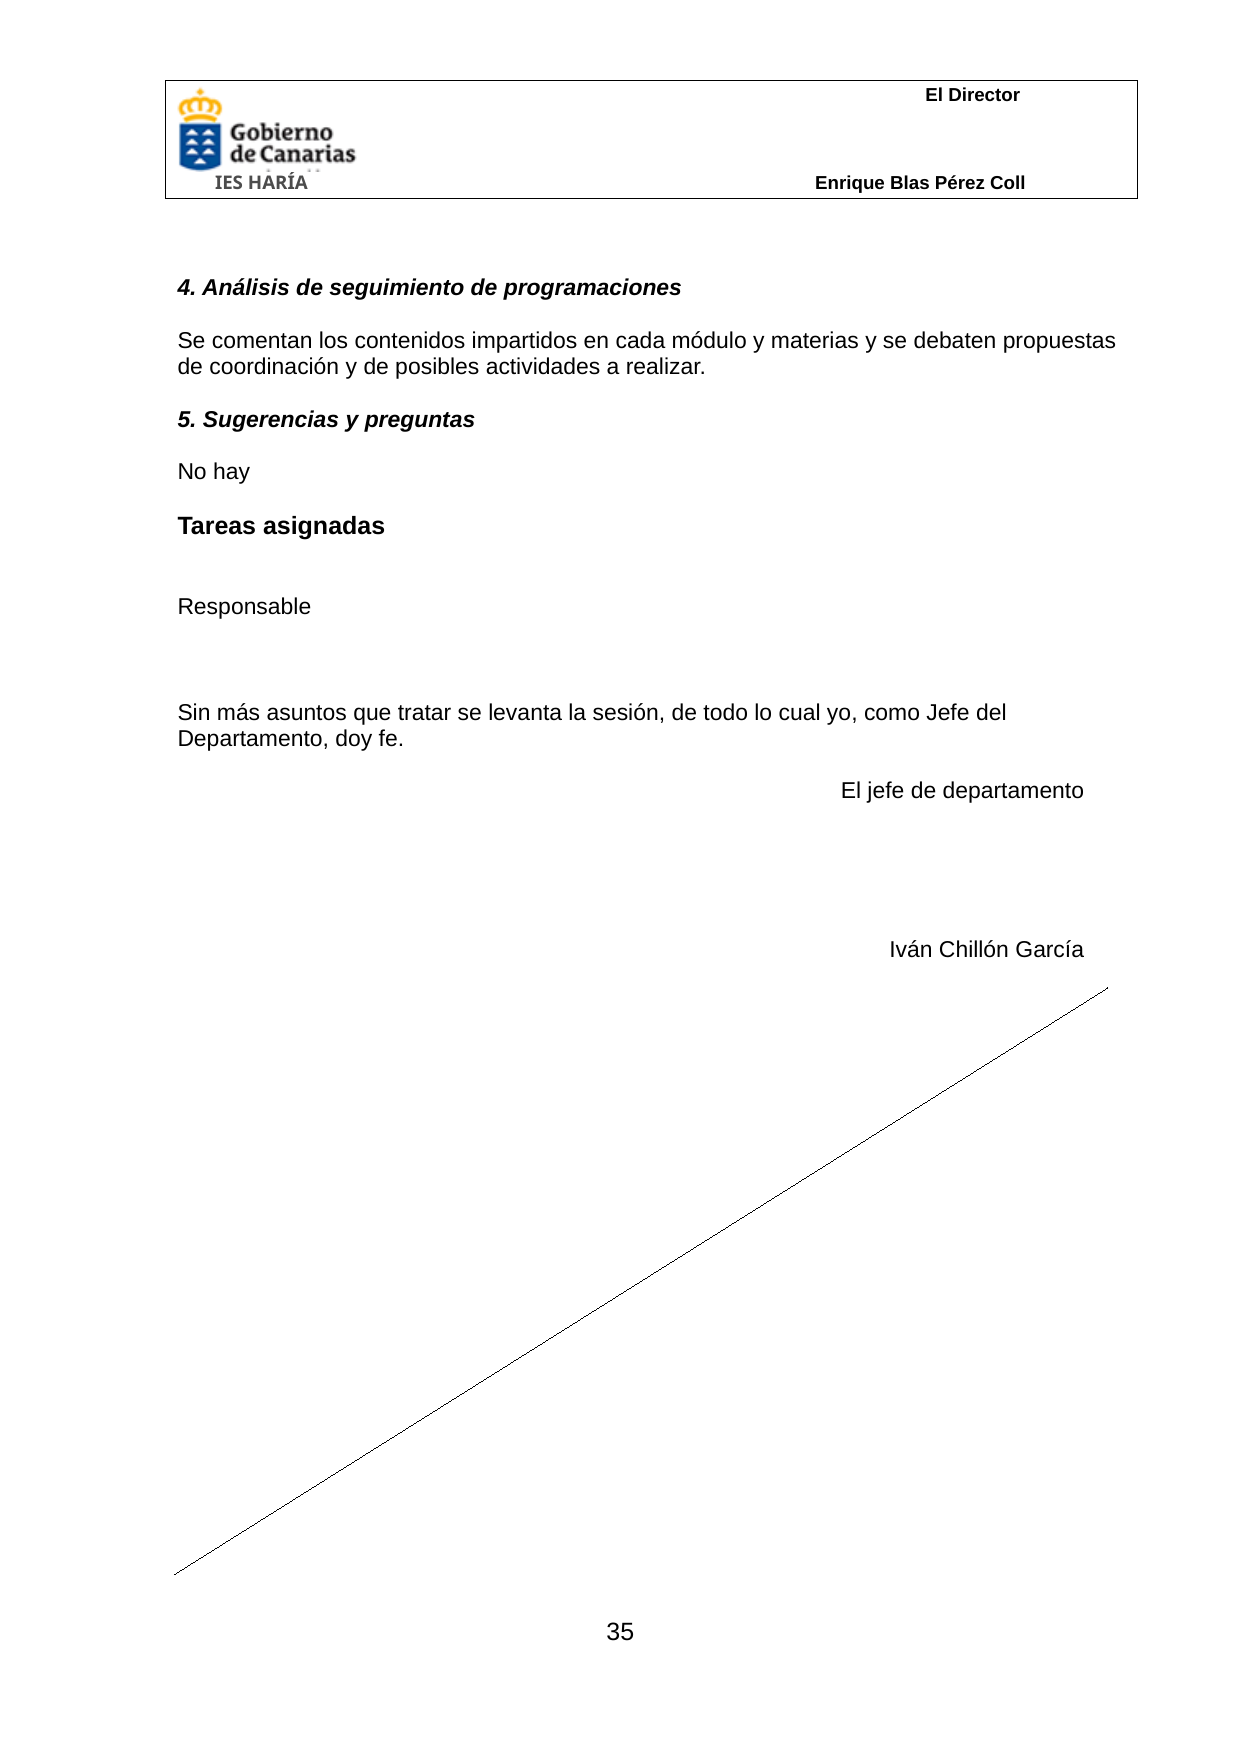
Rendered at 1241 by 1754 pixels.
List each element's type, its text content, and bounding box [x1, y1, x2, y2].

subtitle 4. Análisis de seguimiento de programaciones [177, 274, 1122, 300]
text Iván Chillón García [177, 936, 1122, 962]
text Sin más asuntos que tratar se levanta la sesión, de todo lo cual yo, como Jefe del Departamento, doy fe. [177, 698, 1122, 751]
text Se comentan los contenidos impartidos en cada módulo y materias y se debaten propuestas de coordinación y de posibles actividades a realizar. [177, 327, 1122, 379]
text No hay [177, 458, 1122, 485]
text El jefe de departamento [177, 777, 1122, 804]
subtitle Tareas asignadas [177, 511, 1122, 540]
text Responsable [177, 593, 1122, 619]
subtitle 5. Sugerencias y preguntas [177, 406, 1122, 432]
picture [173, 85, 359, 172]
